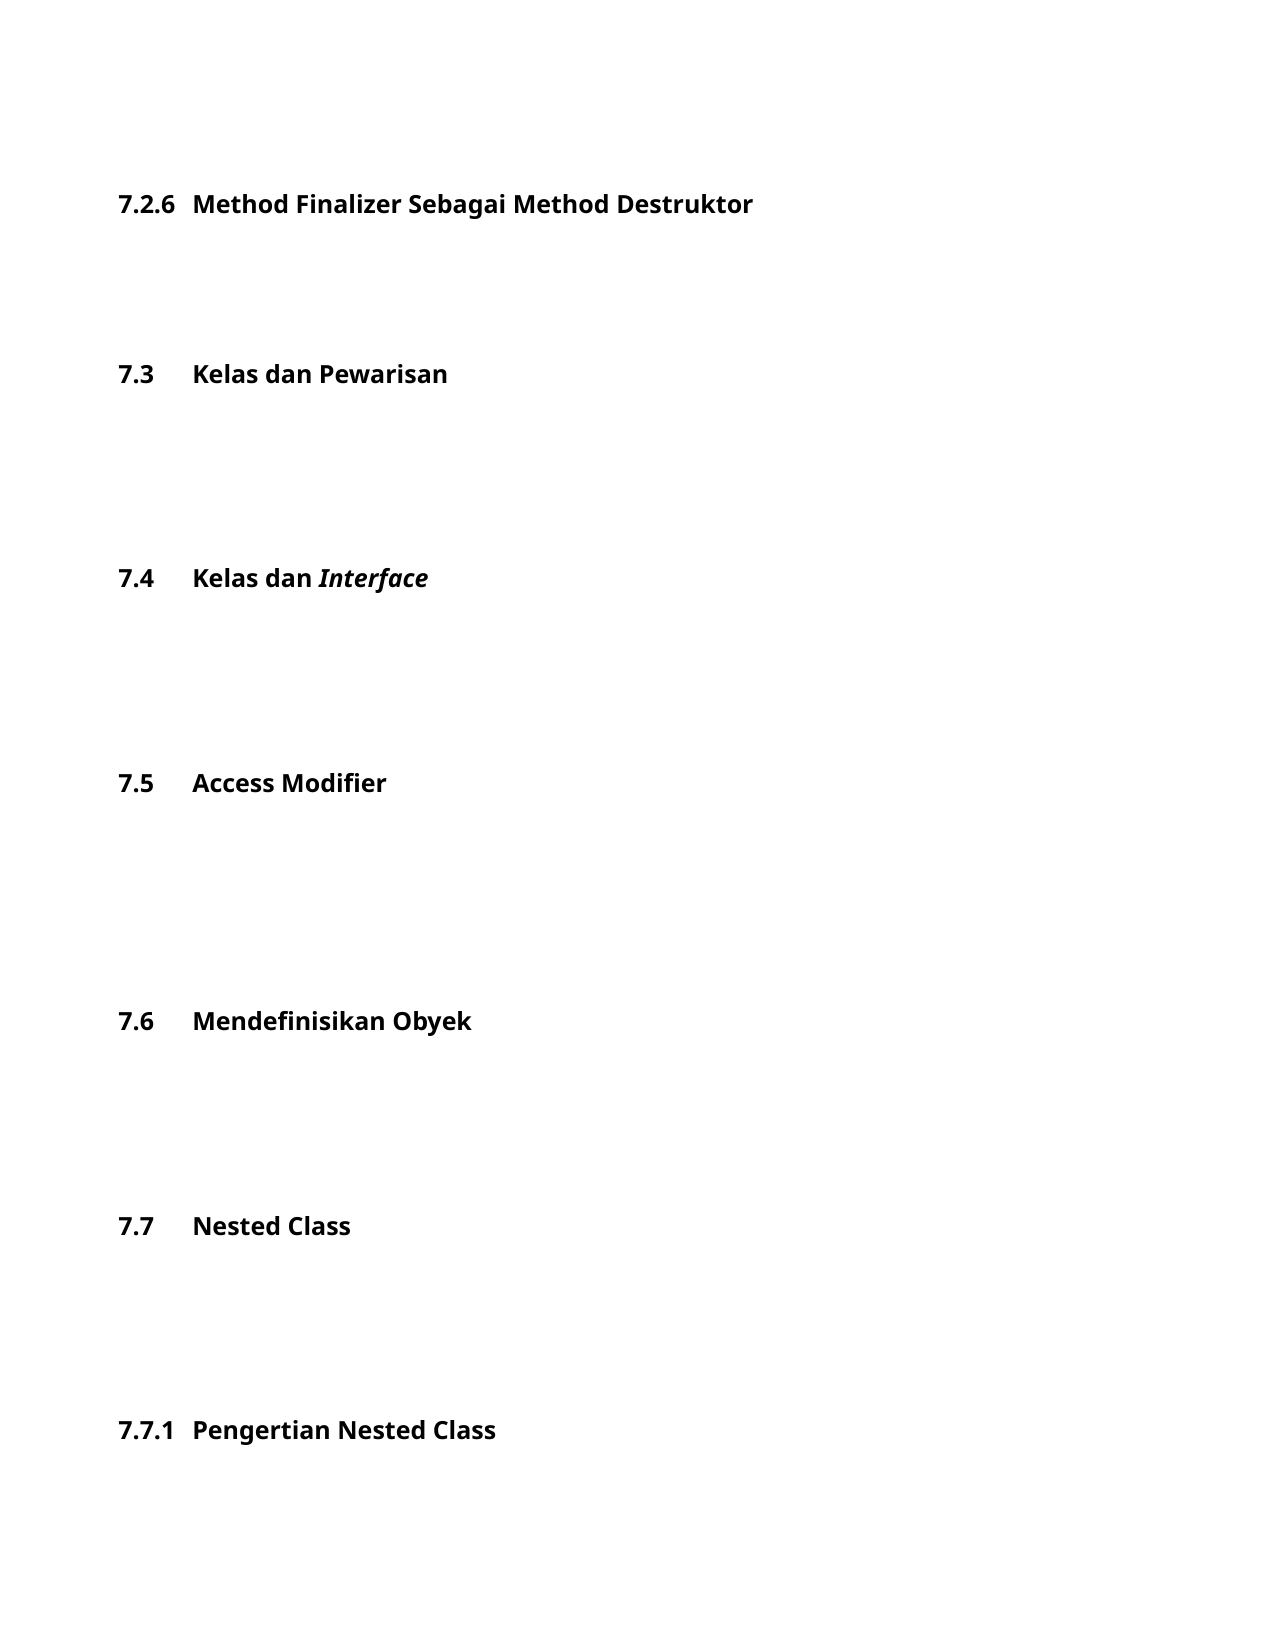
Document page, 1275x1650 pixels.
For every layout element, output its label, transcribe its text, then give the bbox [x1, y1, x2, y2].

text 7.7 Nested Class [118, 1208, 1157, 1242]
text 7.2.6 Method Finalizer Sebagai Method Destruktor [118, 186, 1157, 220]
text 7.3 Kelas dan Pewarisan [118, 357, 1157, 391]
text 7.4 Kelas dan Interface [118, 561, 1157, 595]
text 7.5 Access Modifier [118, 765, 1157, 799]
text 7.7.1 Pengertian Nested Class [118, 1412, 1157, 1447]
text 7.6 Mendefinisikan Obyek [118, 1004, 1157, 1038]
